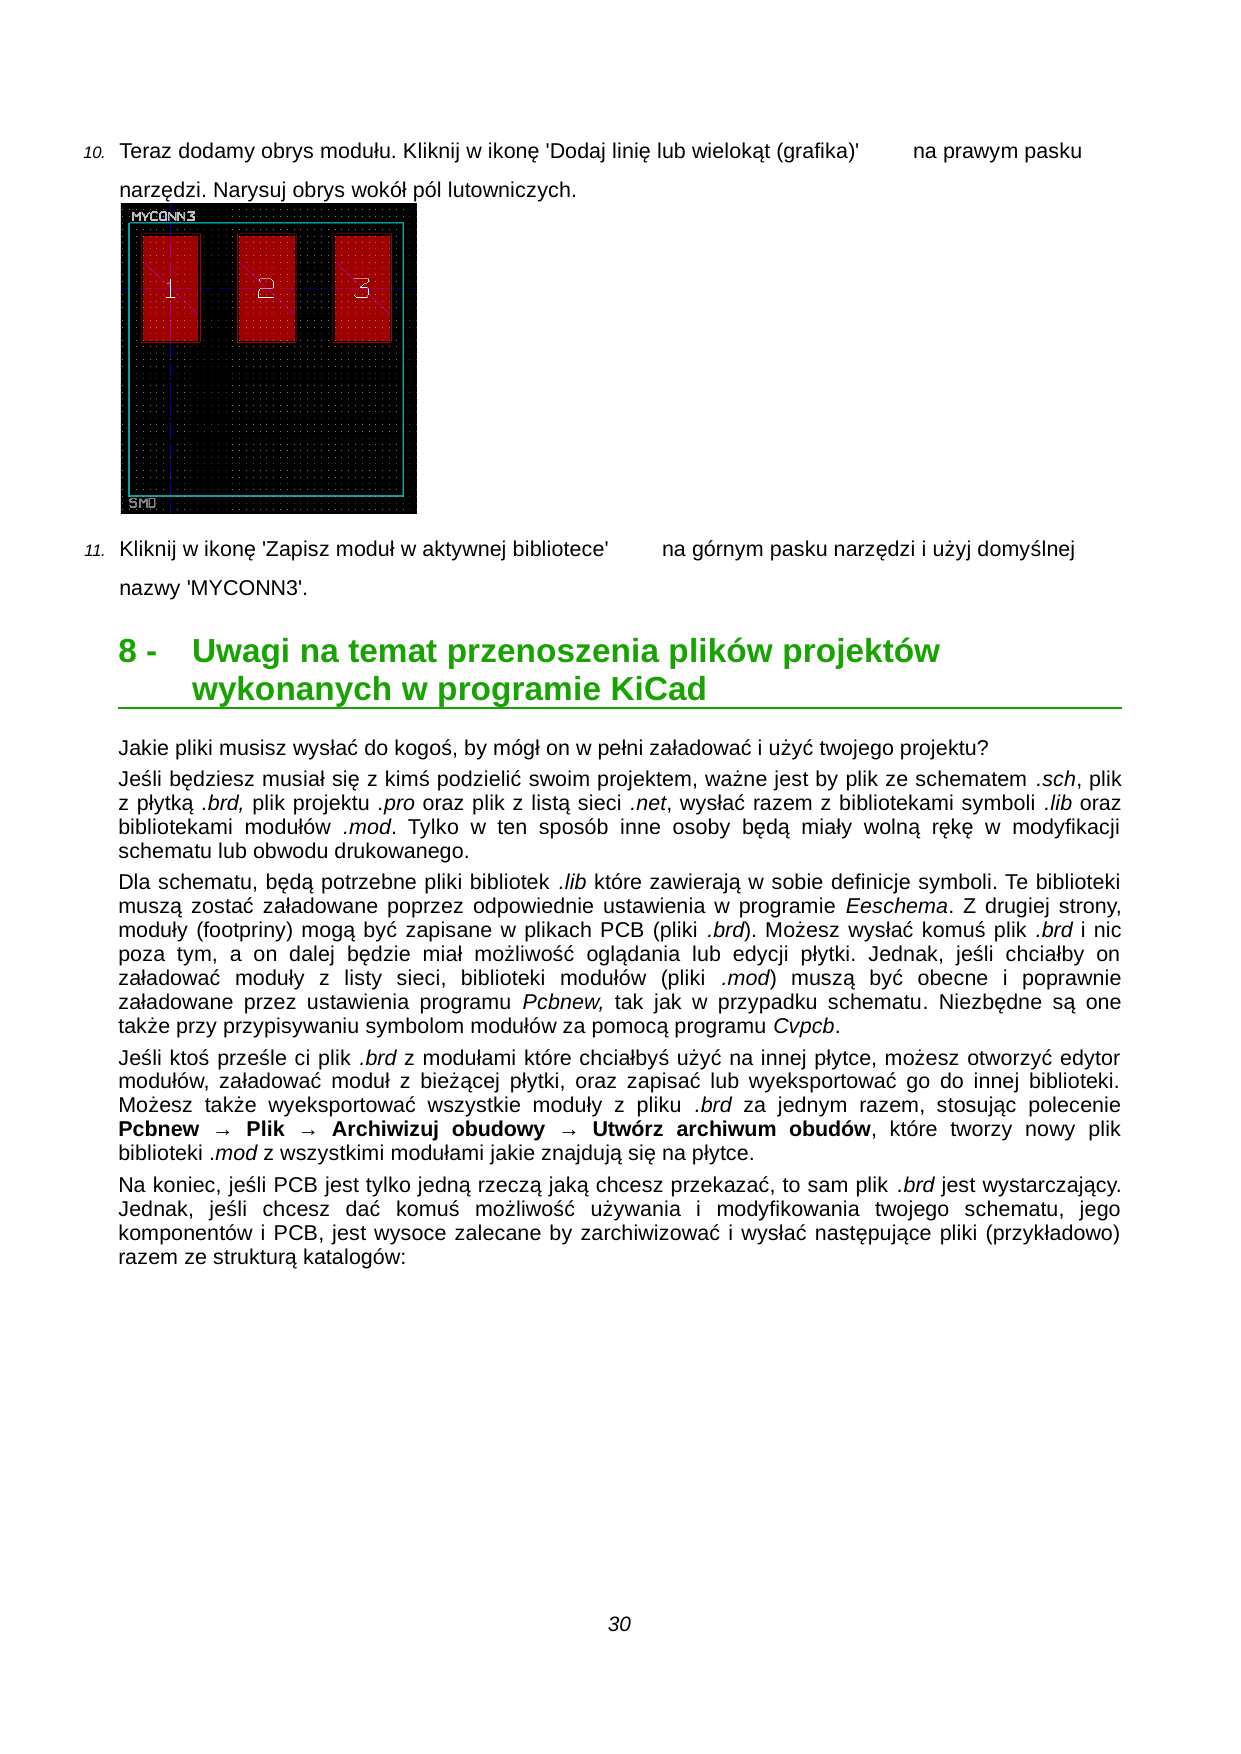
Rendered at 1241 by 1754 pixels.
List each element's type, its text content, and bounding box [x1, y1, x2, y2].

text Jakie pliki musisz wysłać do kogoś, by mógł on w pełni załadować i użyć twojego projektu? [118, 735, 1122, 759]
subtitle Uwagi na temat przenoszenia plików projektów wykonanych w programie KiCad [118, 632, 1122, 707]
text Na koniec, jeśli PCB jest tylko jedną rzeczą jaką chcesz przekazać, to sam plik .brd jest wystarczający. Jednak, jeśli chcesz dać komuś możliwość używania i modyfikowania twojego schematu, jego komponentów i PCB, jest wysoce zalecane by zarchiwizować i wysłać następujące pliki (przykładowo) razem ze strukturą katalogów: [118, 1173, 1122, 1268]
text Jeśli ktoś prześle ci plik .brd z modułami które chciałbyś użyć na innej płytce, możesz otworzyć edytor modułów, załadować moduł z bieżącej płytki, oraz zapisać lub wyeksportować go do innej biblioteki. Możesz także wyeksportować wszystkie moduły z pliku .brd za jednym razem, stosując polecenie Pcbnew → Plik → Archiwizuj obudowy → Utwórz archiwum obudów, które tworzy nowy plik biblioteki .mod z wszystkimi modułami jakie znajdują się na płytce. [118, 1045, 1122, 1165]
list Teraz dodamy obrys modułu. Kliknij w ikonę 'Dodaj linię lub wielokąt (grafika)' na prawym pasku narzędzi. Narysuj obrys wokół pól lutowniczych. [119, 118, 1122, 516]
list Kliknij w ikonę 'Zapisz moduł w aktywnej bibliotece' na górnym pasku narzędzi i użyj domyślnej nazwy 'MYCONN3'. [119, 516, 1122, 600]
text Jeśli będziesz musiał się z kimś podzielić swoim projektem, ważne jest by plik ze schematem .sch, plik z płytką .brd, plik projektu .pro oraz plik z listą sieci .net, wysłać razem z bibliotekami symboli .lib oraz bibliotekami modułów .mod. Tylko w ten sposób inne osoby będą miały wolną rękę w modyfikacji schematu lub obwodu drukowanego. [118, 767, 1122, 863]
text Dla schematu, będą potrzebne pliki bibliotek .lib które zawierają w sobie definicje symboli. Te biblioteki muszą zostać załadowane poprzez odpowiednie ustawienia w programie Eeschema. Z drugiej strony, moduły (footpriny) mogą być zapisane w plikach PCB (pliki .brd). Możesz wysłać komuś plik .brd i nic poza tym, a on dalej będzie miał możliwość oglądania lub edycji płytki. Jednak, jeśli chciałby on załadować moduły z listy sieci, biblioteki modułów (pliki .mod) muszą być obecne i poprawnie załadowane przez ustawienia programu Pcbnew, tak jak w przypadku schematu. Niezbędne są one także przy przypisywaniu symbolom modułów za pomocą programu Cvpcb. [118, 870, 1122, 1038]
